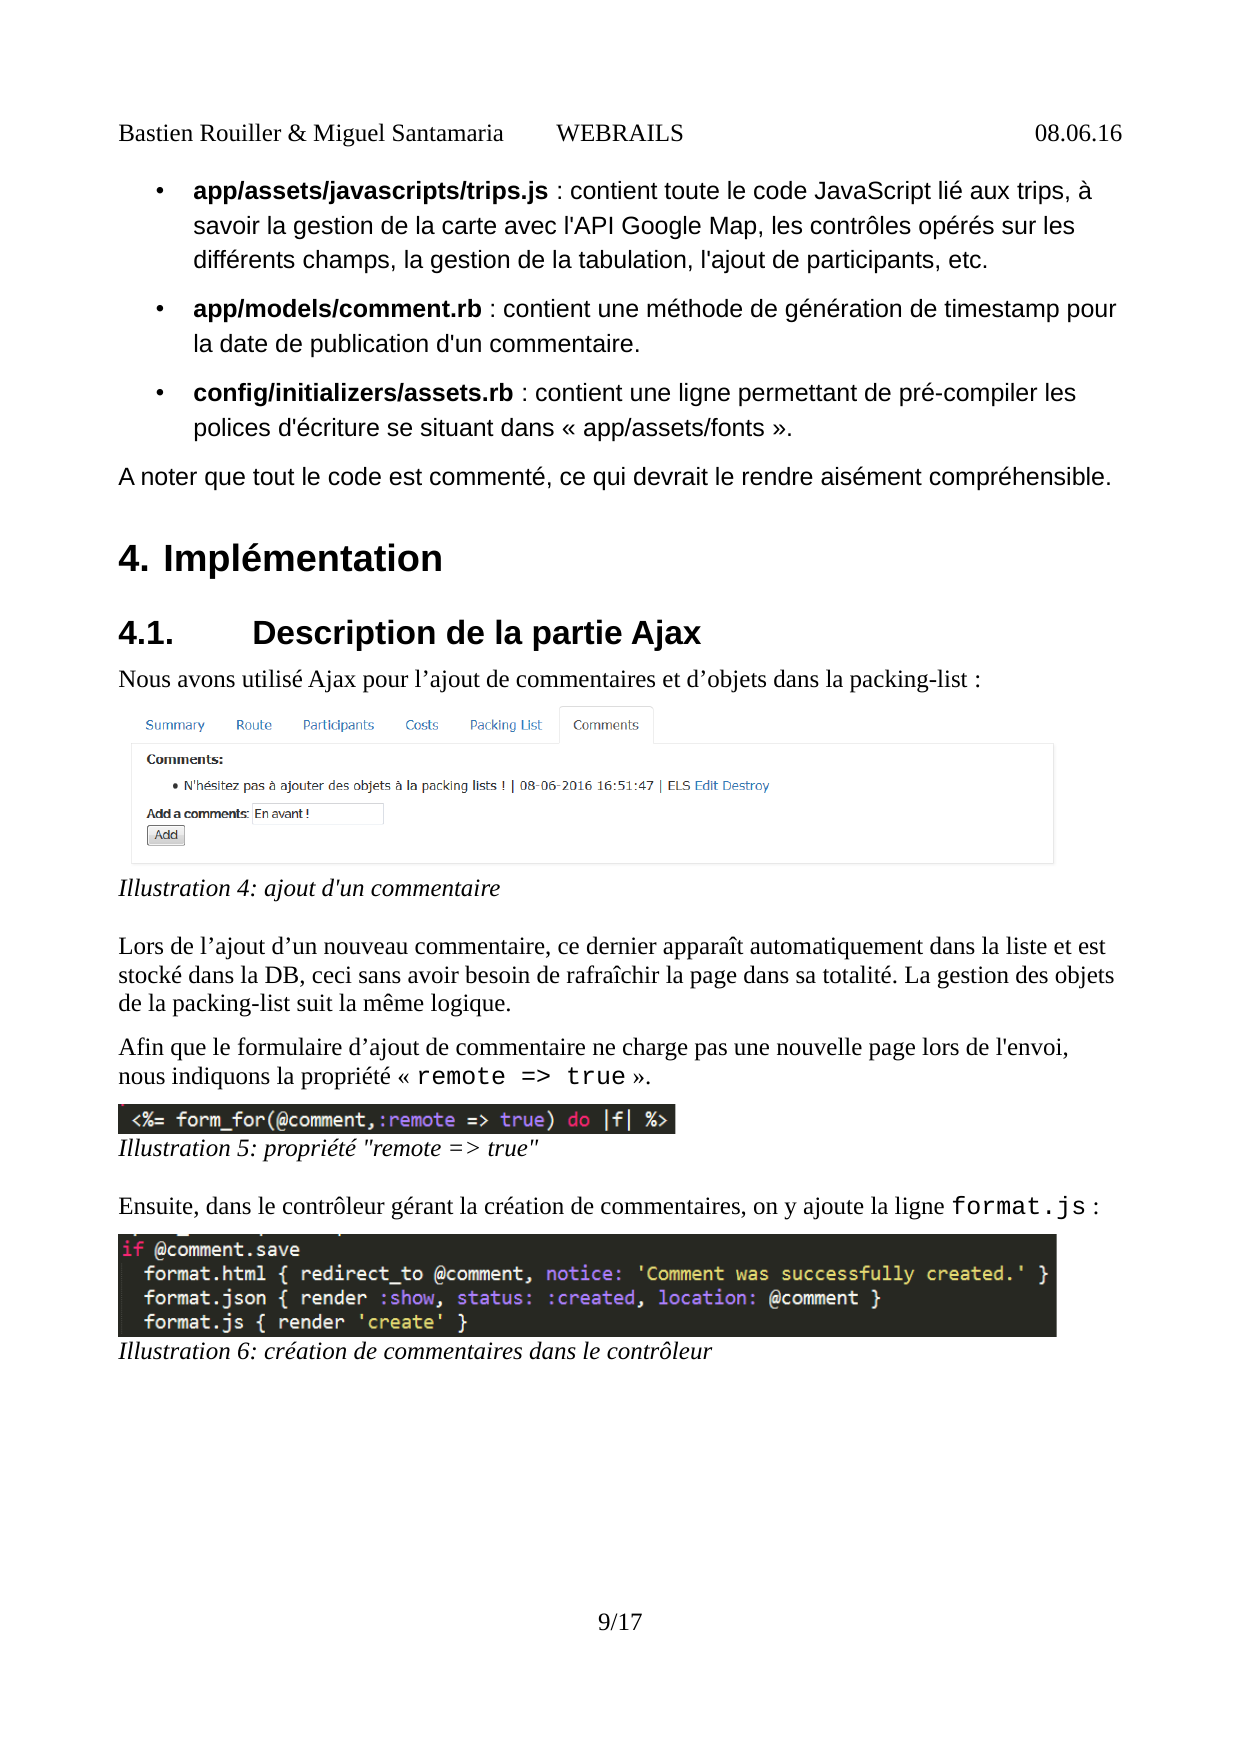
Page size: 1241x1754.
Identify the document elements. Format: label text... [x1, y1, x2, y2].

subtitle Description de la partie Ajax [118, 613, 1122, 651]
text Ensuite, dans le contrôleur gérant la création de commentaires, on y ajoute la ligne format.js : [118, 1191, 1122, 1222]
picture [118, 1234, 1057, 1337]
text Illustration 5: propriété "remote => true" [118, 1134, 675, 1162]
list app/assets/javascripts/trips.js : contient toute le code JavaScript lié aux trips, à savoir la gestion de la carte avec l'API Google Map, les contrôles opérés sur les différents champs, la gestion de la tabulation, l'ajout de participants, etc. [156, 176, 1122, 274]
text Lors de l’ajout d’un nouveau commentaire, ce dernier apparaît automatiquement dans la liste et est stocké dans la DB, ceci sans avoir besoin de rafraîchir la page dans sa totalité. La gestion des objets de la packing-list suit la même logique. [118, 931, 1122, 1017]
list app/models/comment.rb : contient une méthode de génération de timestamp pour la date de publication d'un commentaire. [156, 294, 1122, 358]
text Illustration 6: création de commentaires dans le contrôleur [118, 1337, 1057, 1365]
text Illustration 4: ajout d'un commentaire [118, 874, 1063, 902]
text Afin que le formulaire d’ajout de commentaire ne charge pas une nouvelle page lors de l'envoi, nous indiquons la propriété « remote => true ». [118, 1032, 1122, 1092]
picture [118, 1104, 676, 1134]
list config/initializers/assets.rb : contient une ligne permettant de pré-compiler les polices d'écriture se situant dans « app/assets/fonts ». [156, 378, 1122, 441]
picture [118, 705, 1064, 874]
subtitle Implémentation [118, 536, 1122, 579]
text Nous avons utilisé Ajax pour l’ajout de commentaires et d’objets dans la packing-list : [118, 664, 1122, 693]
text A noter que tout le code est commenté, ce qui devrait le rendre aisément compréhensible. [118, 462, 1122, 491]
